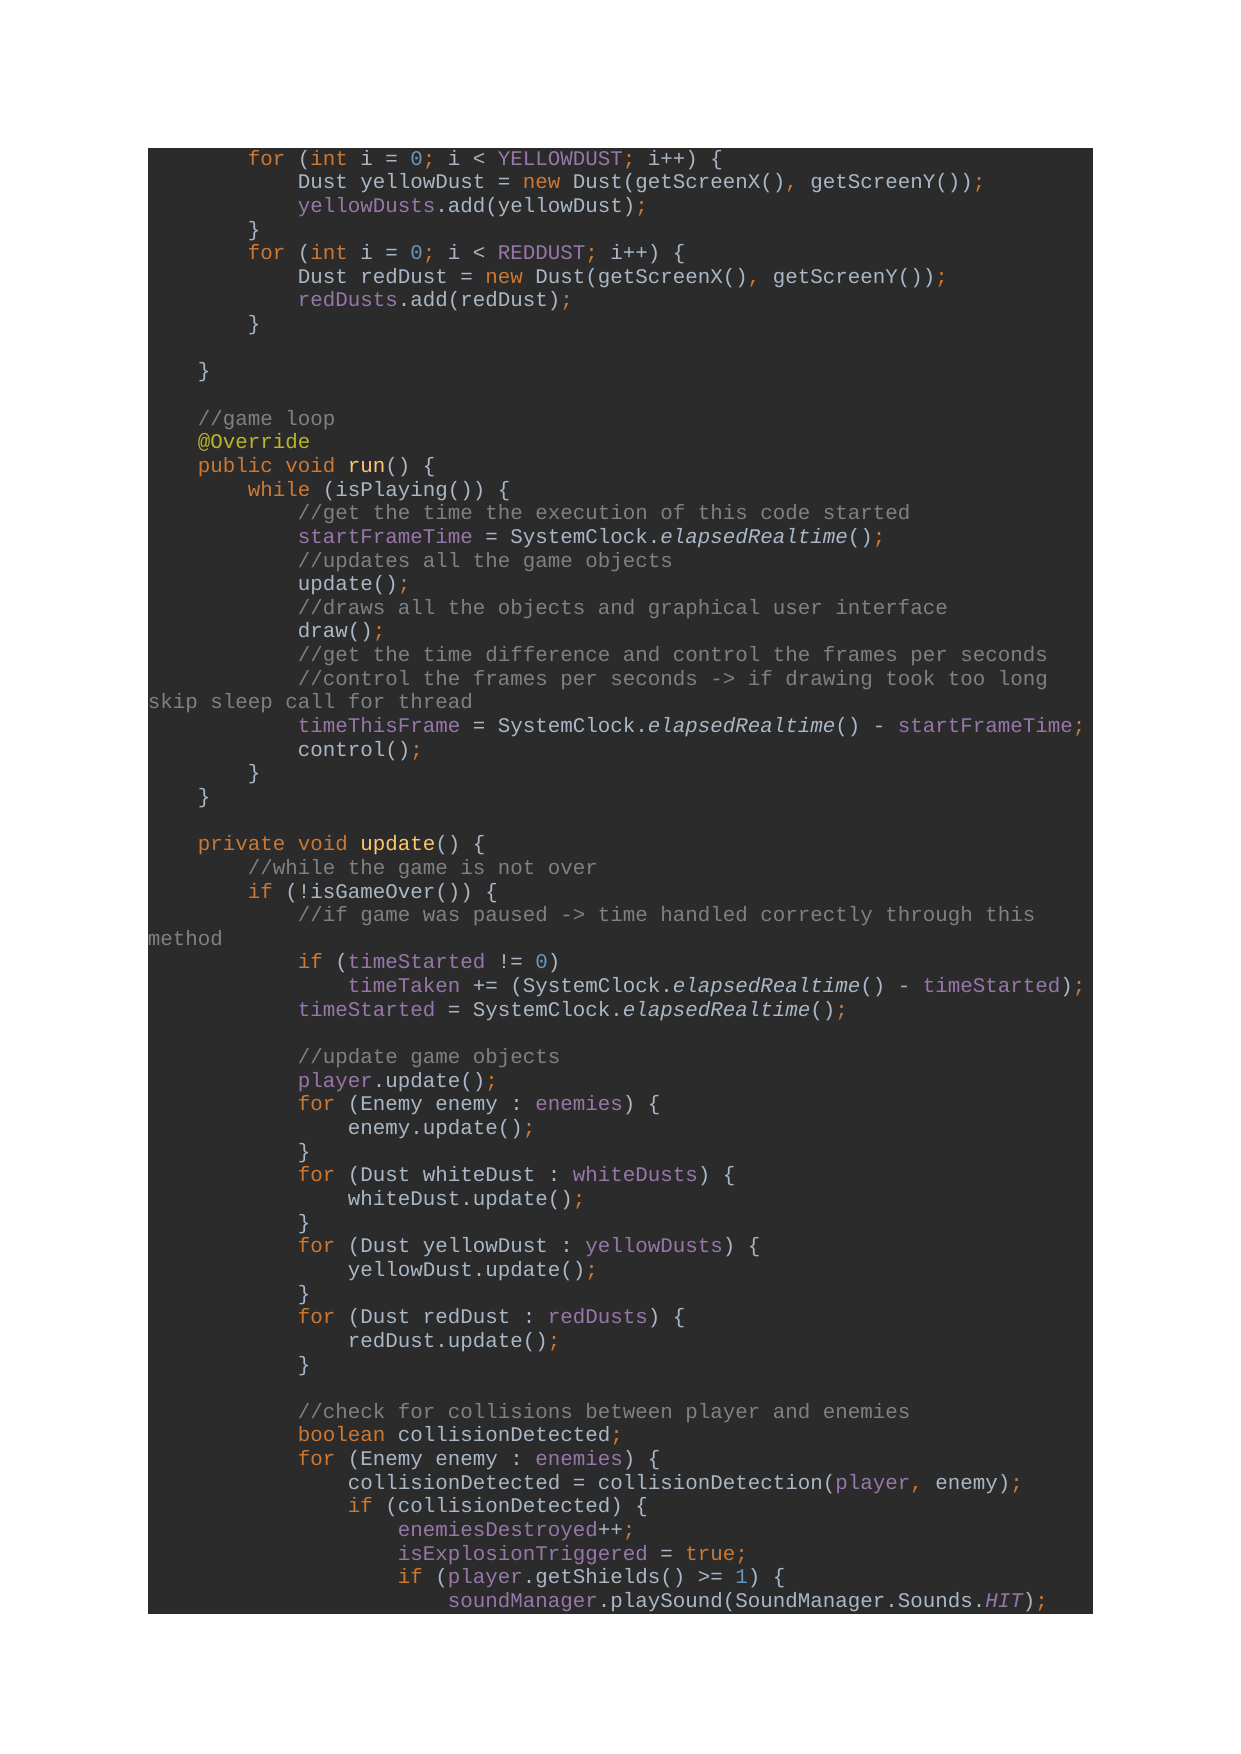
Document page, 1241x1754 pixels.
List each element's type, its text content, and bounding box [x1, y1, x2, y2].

text for (int i = 0; i < YELLOWDUST; i++) { Dust yellowDust = new Dust(getScreenX(), getScreenY()); yellowDusts.add(yellowDust); } for (int i = 0; i < REDDUST; i++) { Dust redDust = new Dust(getScreenX(), getScreenY()); redDusts.add(redDust); } } //game loop @Override public void run() { while (isPlaying()) { //get the time the execution of this code started startFrameTime = SystemClock.elapsedRealtime(); //updates all the game objects update(); //draws all the objects and graphical user interface draw(); //get the time difference and control the frames per seconds //control the frames per seconds -> if drawing took too long skip sleep call for thread timeThisFrame = SystemClock.elapsedRealtime() - startFrameTime; control(); } } private void update() { //while the game is not over if (!isGameOver()) { //if game was paused -> time handled correctly through this method if (timeStarted != 0) timeTaken += (SystemClock.elapsedRealtime() - timeStarted); timeStarted = SystemClock.elapsedRealtime(); //update game objects player.update(); for (Enemy enemy : enemies) { enemy.update(); } for (Dust whiteDust : whiteDusts) { whiteDust.update(); } for (Dust yellowDust : yellowDusts) { yellowDust.update(); } for (Dust redDust : redDusts) { redDust.update(); } //check for collisions between player and enemies boolean collisionDetected; for (Enemy enemy : enemies) { collisionDetected = collisionDetection(player, enemy); if (collisionDetected) { enemiesDestroyed++; isExplosionTriggered = true; if (player.getShields() >= 1) { soundManager.playSound(SoundManager.Sounds.HIT); [148, 148, 1093, 1614]
